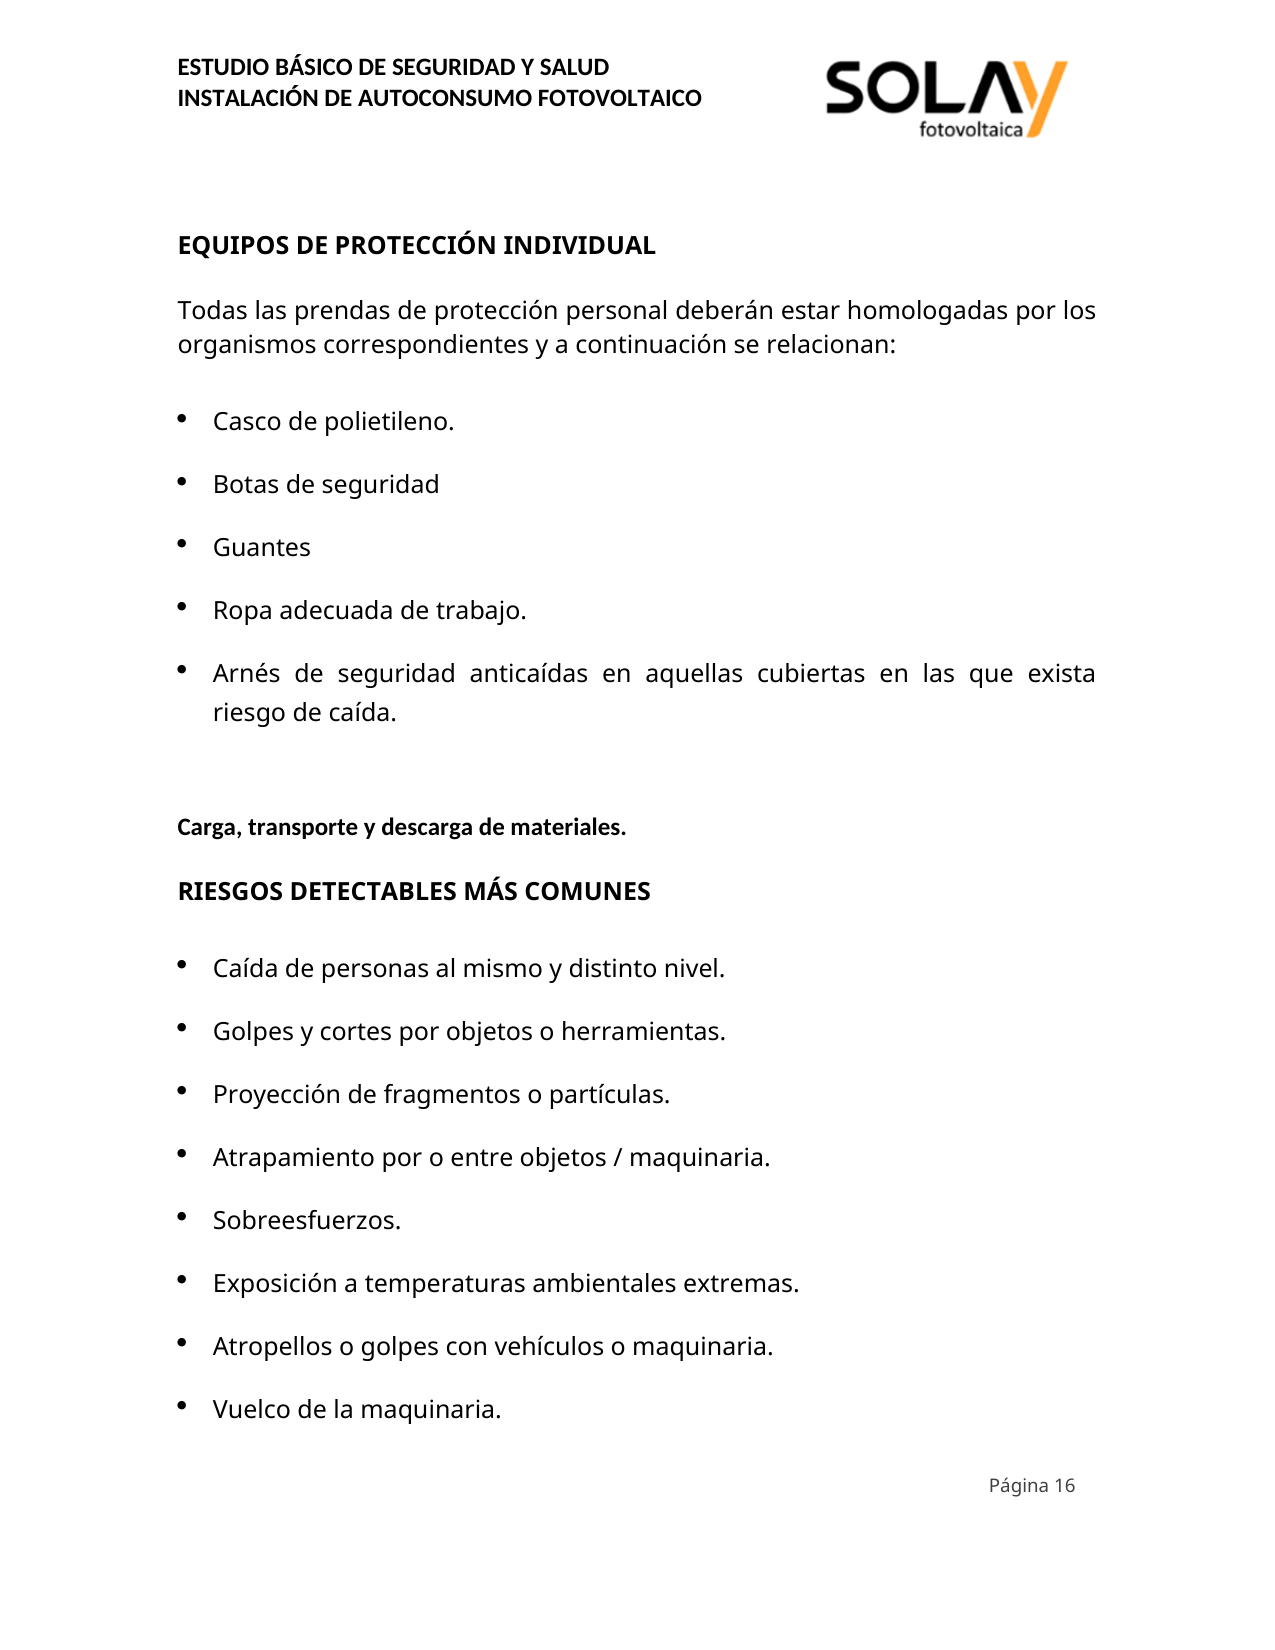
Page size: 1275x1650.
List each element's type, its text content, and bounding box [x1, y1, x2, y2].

list Casco de polietileno. [177, 404, 1098, 438]
text RIESGOS DETECTABLES MÁS COMUNES [177, 874, 1098, 908]
list Ropa adecuada de trabajo. [177, 593, 1098, 627]
list Botas de seguridad [177, 467, 1098, 501]
list Atrapamiento por o entre objetos / maquinaria. [177, 1140, 1098, 1174]
text Todas las prendas de protección personal deberán estar homologadas por los organismos correspondientes y a continuación se relacionan: [177, 293, 1098, 361]
list Sobreesfuerzos. [177, 1203, 1098, 1237]
subtitle Carga, transporte y descarga de materiales. [177, 811, 1098, 842]
list Atropellos o golpes con vehículos o maquinaria. [177, 1328, 1098, 1362]
list Vuelco de la maquinaria. [177, 1391, 1098, 1425]
text EQUIPOS DE PROTECCIÓN INDIVIDUAL [177, 227, 1098, 262]
list Arnés de seguridad anticaídas en aquellas cubiertas en las que exista riesgo de caída. [177, 656, 1098, 729]
list Golpes y cortes por objetos o herramientas. [177, 1014, 1098, 1048]
list Exposición a temperaturas ambientales extremas. [177, 1266, 1098, 1299]
list Guantes [177, 530, 1098, 564]
list Proyección de fragmentos o partículas. [177, 1077, 1098, 1111]
list Caída de personas al mismo y distinto nivel. [177, 951, 1098, 985]
